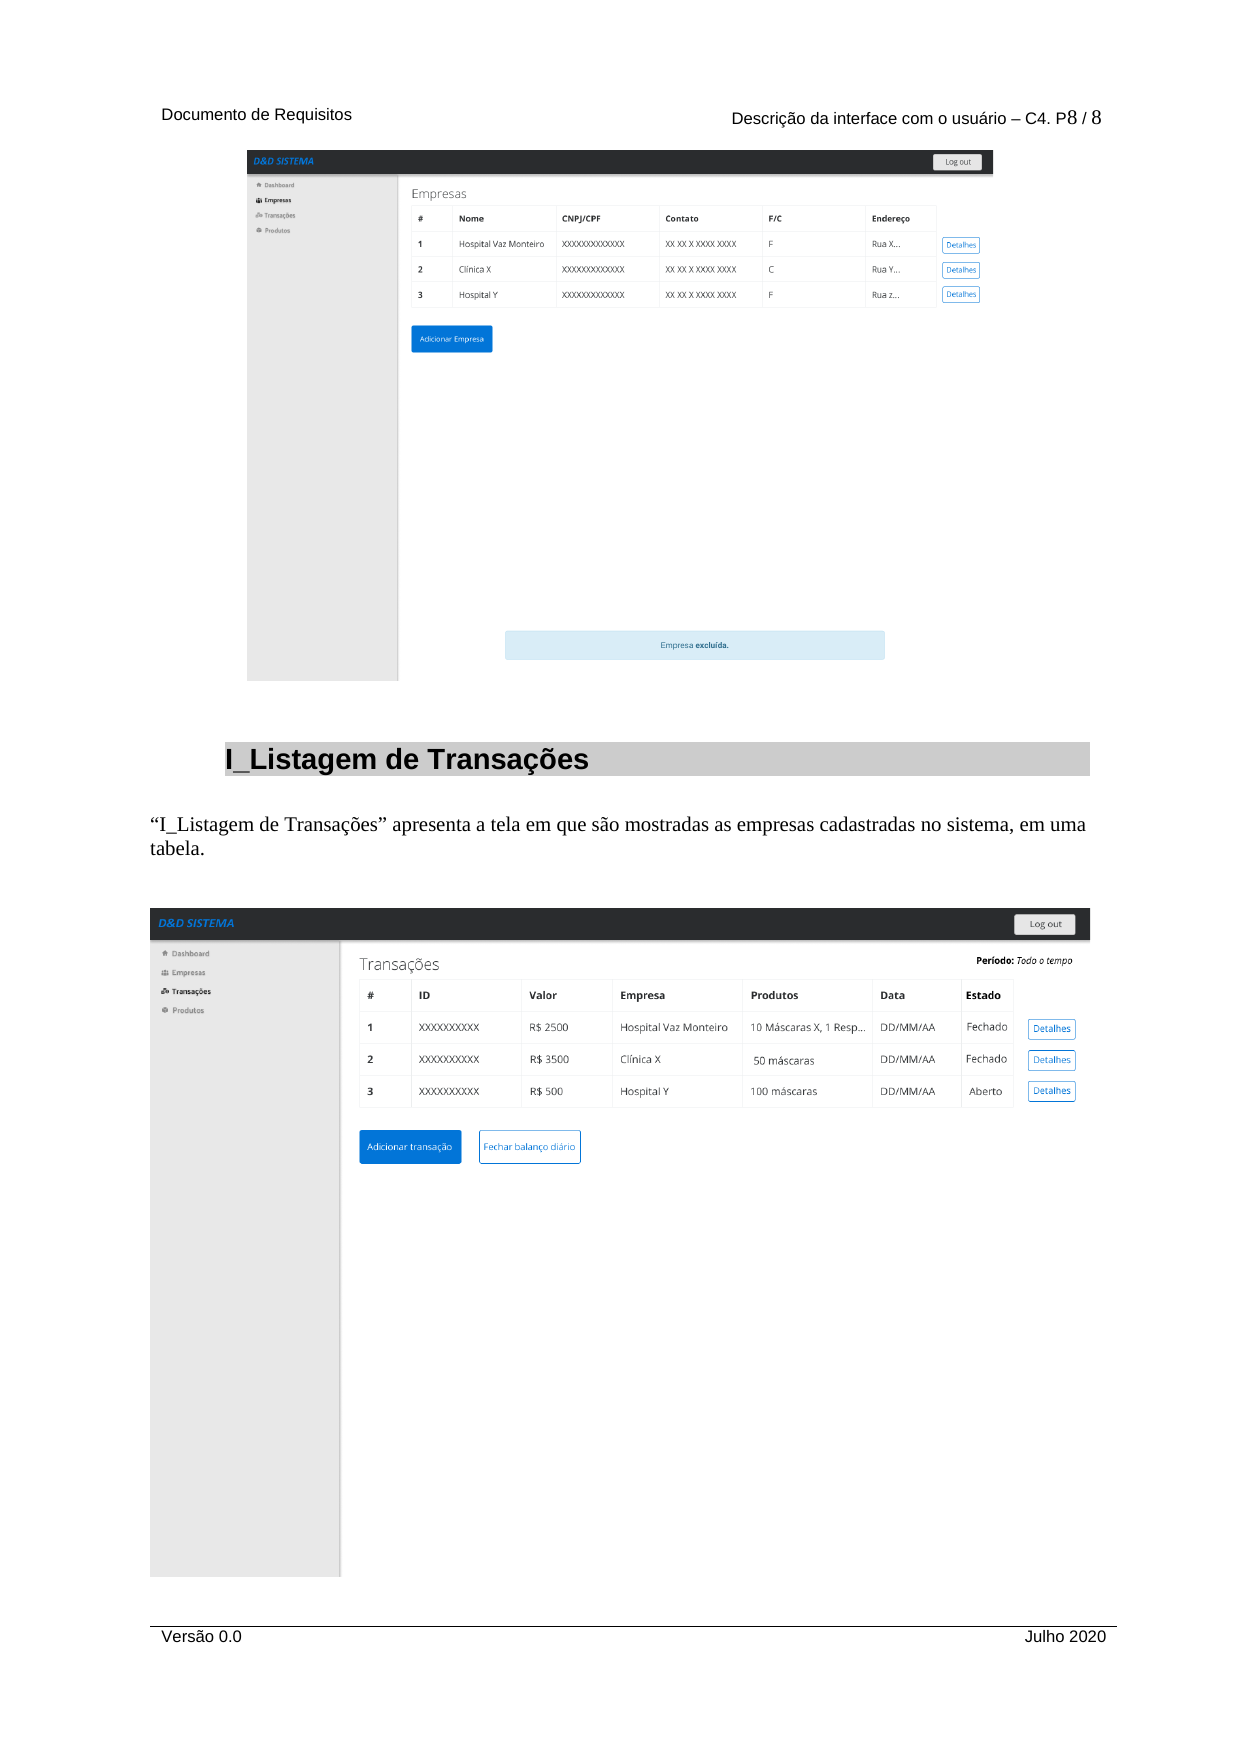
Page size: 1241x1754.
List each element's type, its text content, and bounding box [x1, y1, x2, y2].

text “I_Listagem de Transações” apresenta a tela em que são mostradas as empresas cadastradas no sistema, em uma tabela. [150, 812, 1090, 860]
subtitle I_Listagem de Transações [225, 742, 1090, 776]
